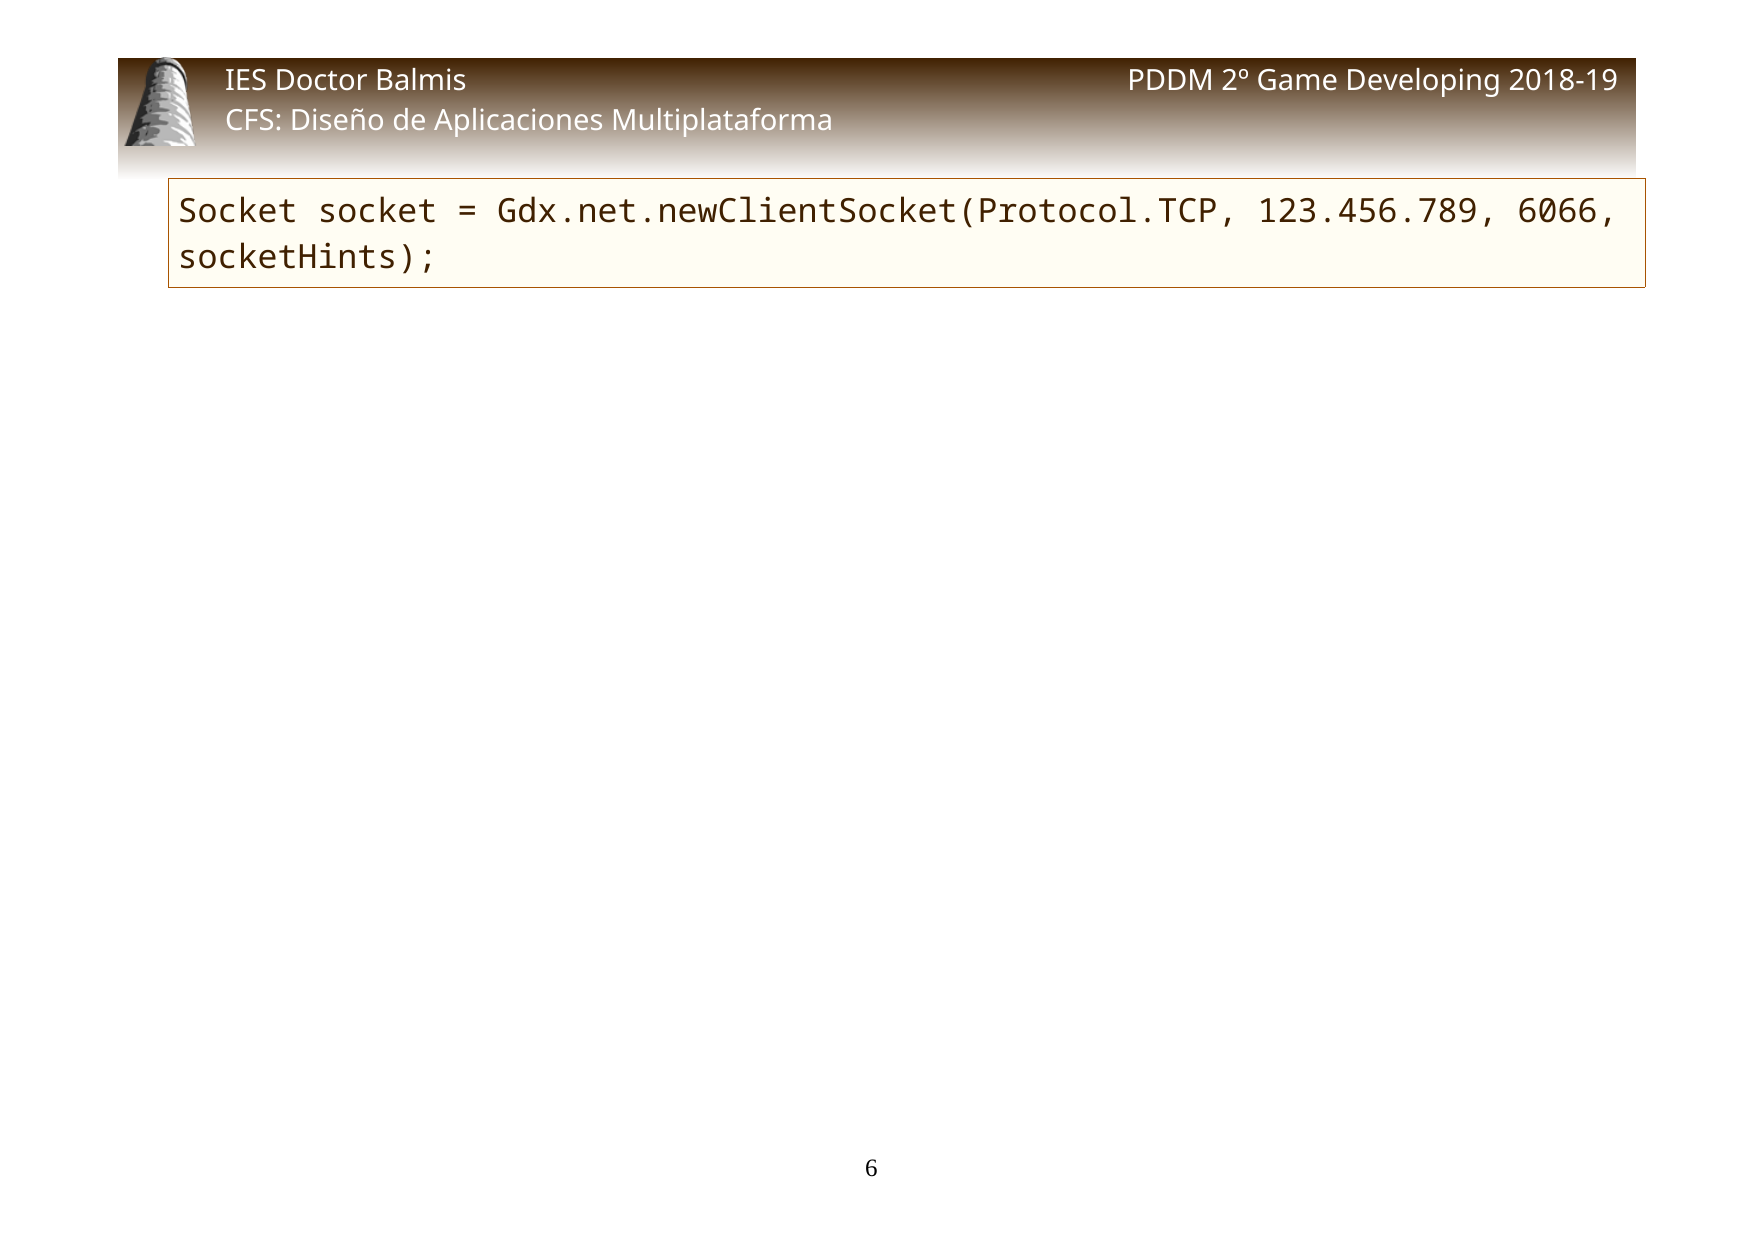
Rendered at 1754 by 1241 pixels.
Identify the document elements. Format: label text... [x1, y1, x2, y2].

picture [121, 57, 202, 146]
text Socket socket = Gdx.net.newClientSocket(Protocol.TCP, 123.456.789, 6066, socketHints); [169, 179, 1645, 287]
